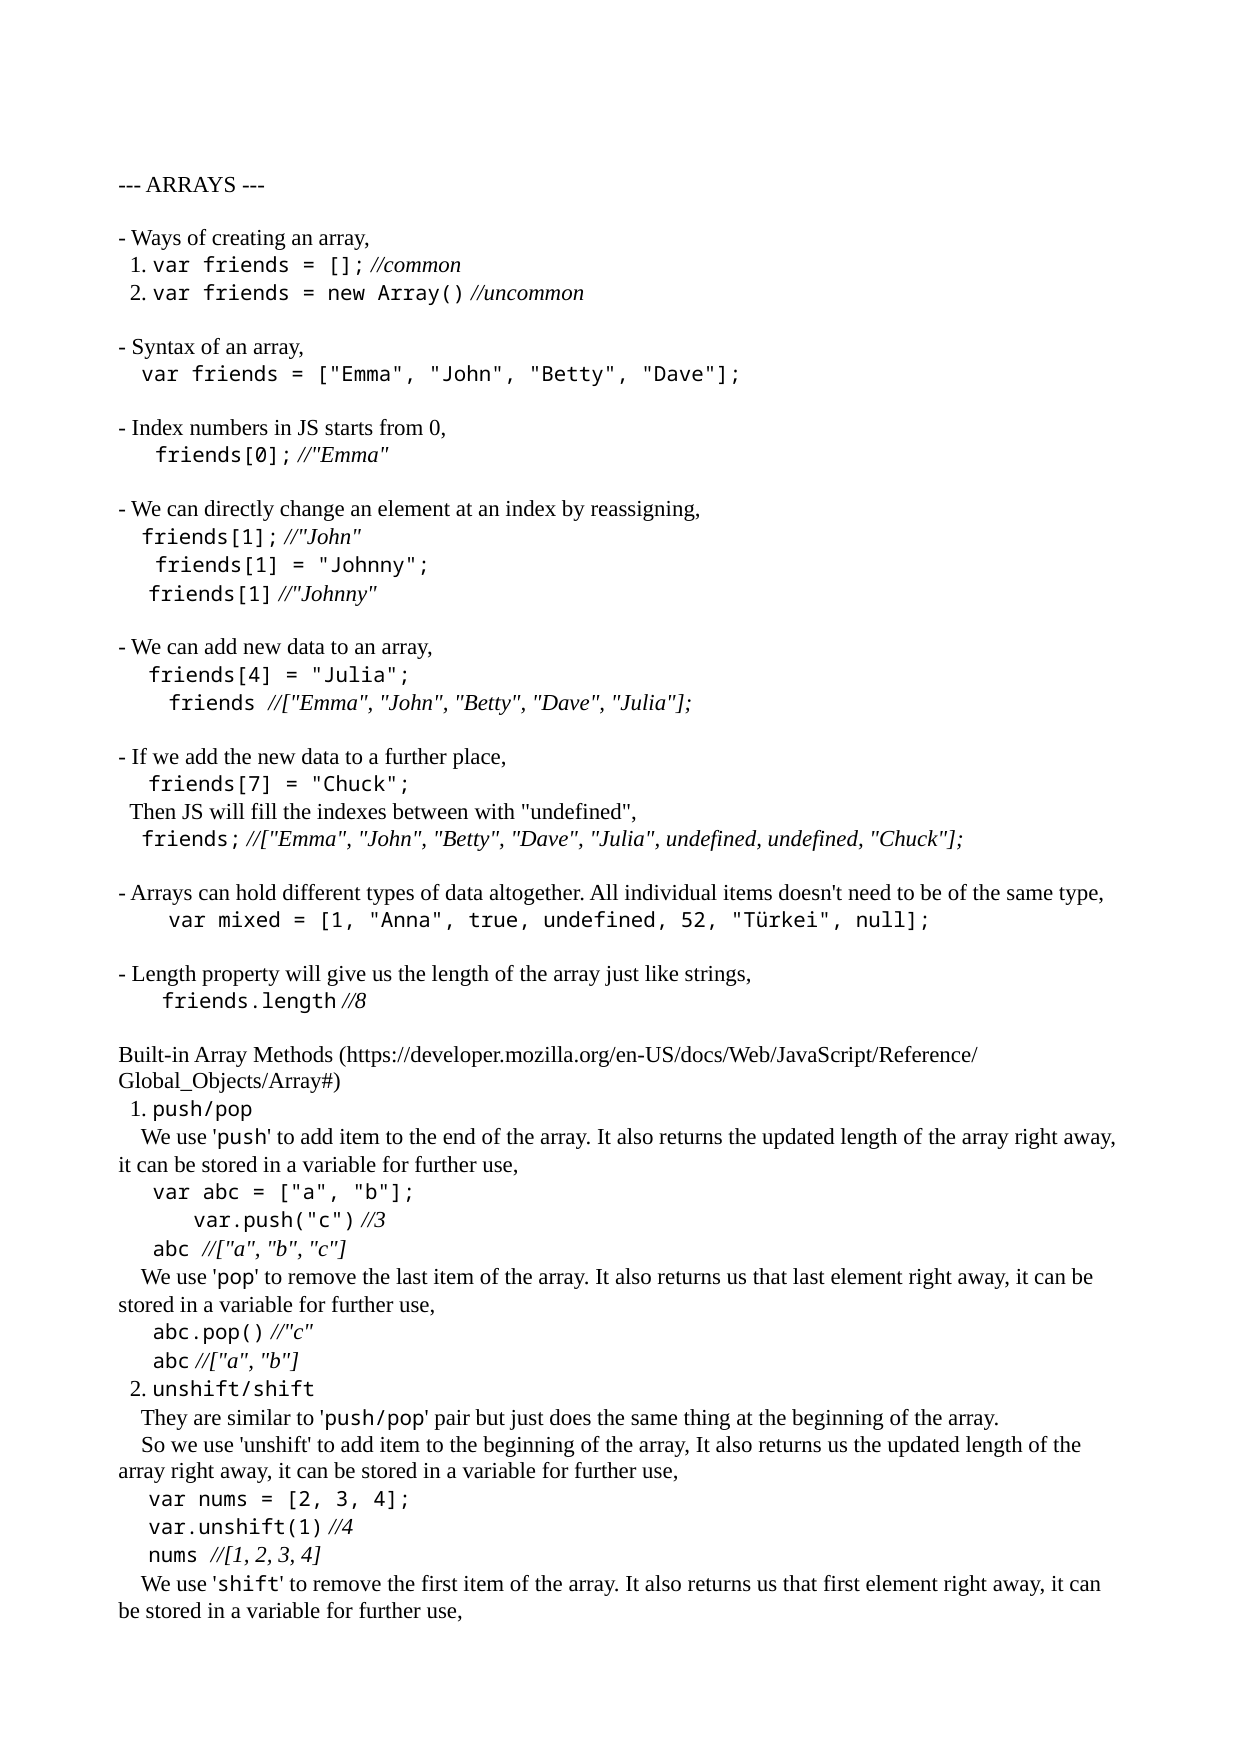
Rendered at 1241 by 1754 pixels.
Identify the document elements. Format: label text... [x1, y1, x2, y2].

text They are similar to 'push/pop' pair but just does the same thing at the beginning of the array. [118, 1403, 1122, 1431]
text 1. var friends = []; //common [118, 250, 1122, 278]
text - Index numbers in JS starts from 0, [118, 414, 1122, 441]
text friends[7] = "Chuck"; [118, 769, 1122, 798]
text var mixed = [1, "Anna", true, undefined, 52, "Türkei", null]; [118, 905, 1122, 934]
text 2. unshift/shift [118, 1374, 1122, 1403]
text - We can add new data to an array, [118, 633, 1122, 660]
text - Syntax of an array, [118, 333, 1122, 359]
text 1. push/pop [118, 1094, 1122, 1122]
text friends[1] = "Johnny"; [118, 550, 1122, 579]
text We use 'pop' to remove the last item of the array. It also returns us that last element right away, it can be stored in a variable for further use, [118, 1262, 1122, 1317]
text abc //["a", "b"] [118, 1346, 1122, 1374]
text var abc = ["a", "b"]; [118, 1177, 1122, 1206]
text var.push("c") //3 [118, 1206, 1122, 1234]
text So we use 'unshift' to add item to the beginning of the array, It also returns us the updated length of the array right away, it can be stored in a variable for further use, [118, 1431, 1122, 1484]
text We use 'shift' to remove the first item of the array. It also returns us that first element right away, it can be stored in a variable for further use, [118, 1569, 1122, 1624]
text friends; //["Emma", "John", "Betty", "Dave", "Julia", undefined, undefined, "Chuck"]; [118, 824, 1122, 853]
text abc //["a", "b", "c"] [118, 1234, 1122, 1262]
text Built-in Array Methods (https://developer.mozilla.org/en-US/docs/Web/JavaScript/Reference/Global_Objects/Array#) [118, 1041, 1122, 1094]
text - Length property will give us the length of the array just like strings, [118, 960, 1122, 986]
text nums //[1, 2, 3, 4] [118, 1541, 1122, 1569]
text --- ARRAYS --- [118, 171, 1122, 197]
text var.unshift(1) //4 [118, 1512, 1122, 1541]
text friends[4] = "Julia"; [118, 660, 1122, 688]
text friends[0]; //"Emma" [118, 441, 1122, 469]
text friends[1]; //"John" [118, 522, 1122, 550]
text - Arrays can hold different types of data altogether. All individual items doesn't need to be of the same type, [118, 879, 1122, 905]
text friends.length //8 [118, 986, 1122, 1015]
text Then JS will fill the indexes between with "undefined", [118, 798, 1122, 824]
text var friends = ["Emma", "John", "Betty", "Dave"]; [118, 359, 1122, 388]
text - We can directly change an element at an index by reassigning, [118, 495, 1122, 522]
text - Ways of creating an array, [118, 223, 1122, 250]
text - If we add the new data to a further place, [118, 743, 1122, 769]
text var nums = [2, 3, 4]; [118, 1484, 1122, 1512]
text 2. var friends = new Array() //uncommon [118, 278, 1122, 307]
text We use 'push' to add item to the end of the array. It also returns the updated length of the array right away, it can be stored in a variable for further use, [118, 1122, 1122, 1177]
text friends[1] //"Johnny" [118, 579, 1122, 607]
text abc.pop() //"c" [118, 1317, 1122, 1346]
text friends //["Emma", "John", "Betty", "Dave", "Julia"]; [118, 688, 1122, 717]
